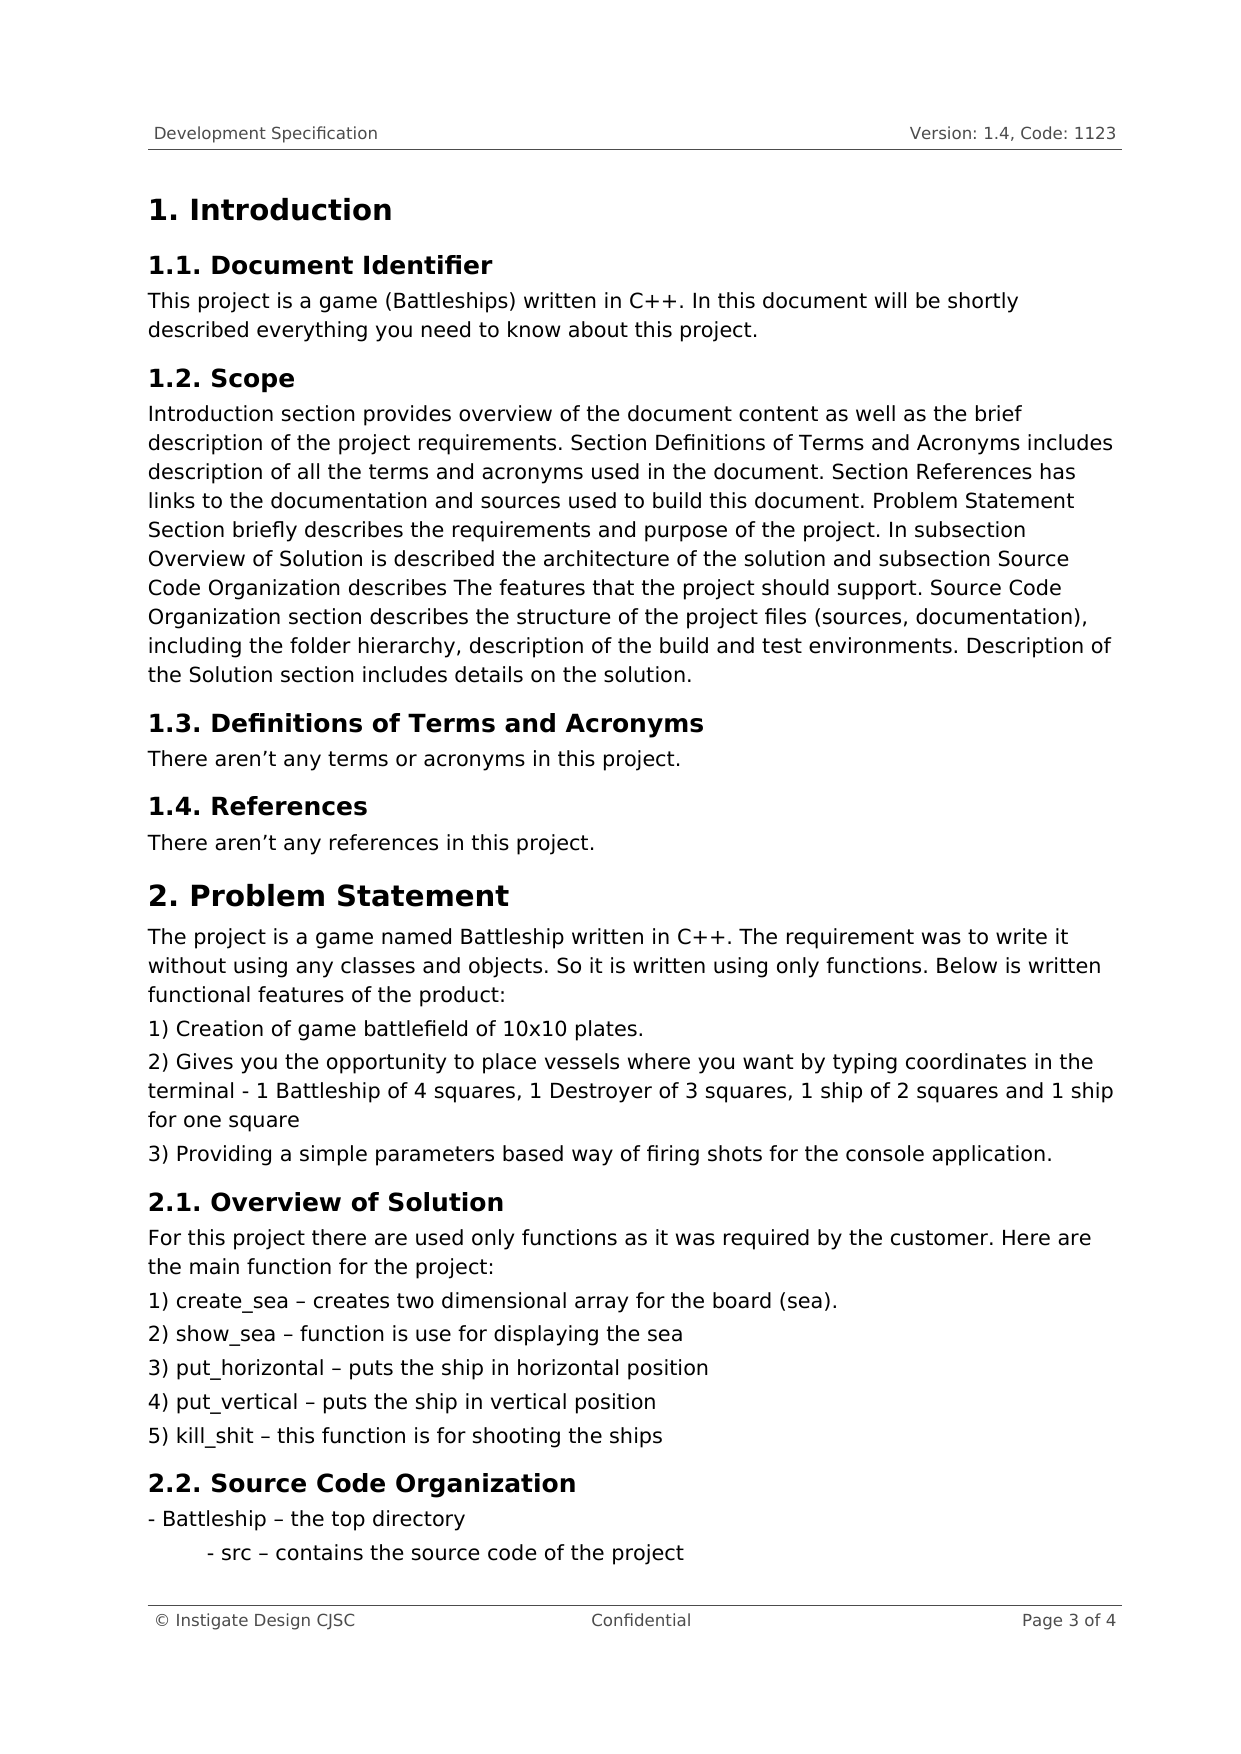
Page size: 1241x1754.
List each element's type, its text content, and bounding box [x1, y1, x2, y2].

subtitle Source Code Organization [148, 1469, 1122, 1498]
text - Battleship – the top directory [148, 1507, 1122, 1531]
subtitle Overview of Solution [148, 1188, 1122, 1217]
text 4) put_vertical – puts the ship in vertical position [148, 1390, 1122, 1414]
text The project is a game named Battleship written in C++. The requirement was to write it without using any classes and objects. So it is written using only functions. Below is written functional features of the product: [148, 925, 1122, 1007]
subtitle Scope [148, 364, 1122, 393]
subtitle Introduction [148, 194, 1122, 228]
text 5) kill_shit – this function is for shooting the ships [148, 1424, 1122, 1448]
subtitle References [148, 792, 1122, 822]
text 1) Creation of game battlefield of 10x10 plates. [148, 1017, 1122, 1041]
text 3) Providing a simple parameters based way of firing shots for the console application. [148, 1142, 1122, 1167]
text 3) put_horizontal – puts the ship in horizontal position [148, 1356, 1122, 1380]
text There aren’t any references in this project. [148, 831, 1122, 855]
subtitle Definitions of Terms and Acronyms [148, 709, 1122, 738]
text - src – contains the source code of the project [148, 1541, 1122, 1565]
text This project is a game (Battleships) written in C++. In this document will be shortly described everything you need to know about this project. [148, 289, 1122, 343]
text For this project there are used only functions as it was required by the customer. Here are the main function for the project: [148, 1226, 1122, 1279]
subtitle Document Identifier [148, 251, 1122, 280]
text Introduction section provides overview of the document content as well as the brief description of the project requirements. Section Definitions of Terms and Acronyms includes description of all the terms and acronyms used in the document. Section References has links to the documentation and sources used to build this document. Problem Statement Section briefly describes the requirements and purpose of the project. In subsection Overview of Solution is described the architecture of the solution and subsection Source Code Organization describes The features that the project should support. Source Code Organization section describes the structure of the project files (sources, documentation), including the folder hierarchy, description of the build and test environments. Description of the Solution section includes details on the solution. [148, 402, 1122, 688]
text 2) show_sea – function is use for displaying the sea [148, 1322, 1122, 1347]
text There aren’t any terms or acronyms in this project. [148, 747, 1122, 771]
text 2) Gives you the opportunity to place vessels where you want by typing coordinates in the terminal - 1 Battleship of 4 squares, 1 Destroyer of 3 squares, 1 ship of 2 squares and 1 ship for one square [148, 1050, 1122, 1133]
subtitle Problem Statement [148, 879, 1122, 913]
text 1) create_sea – creates two dimensional array for the board (sea). [148, 1289, 1122, 1313]
